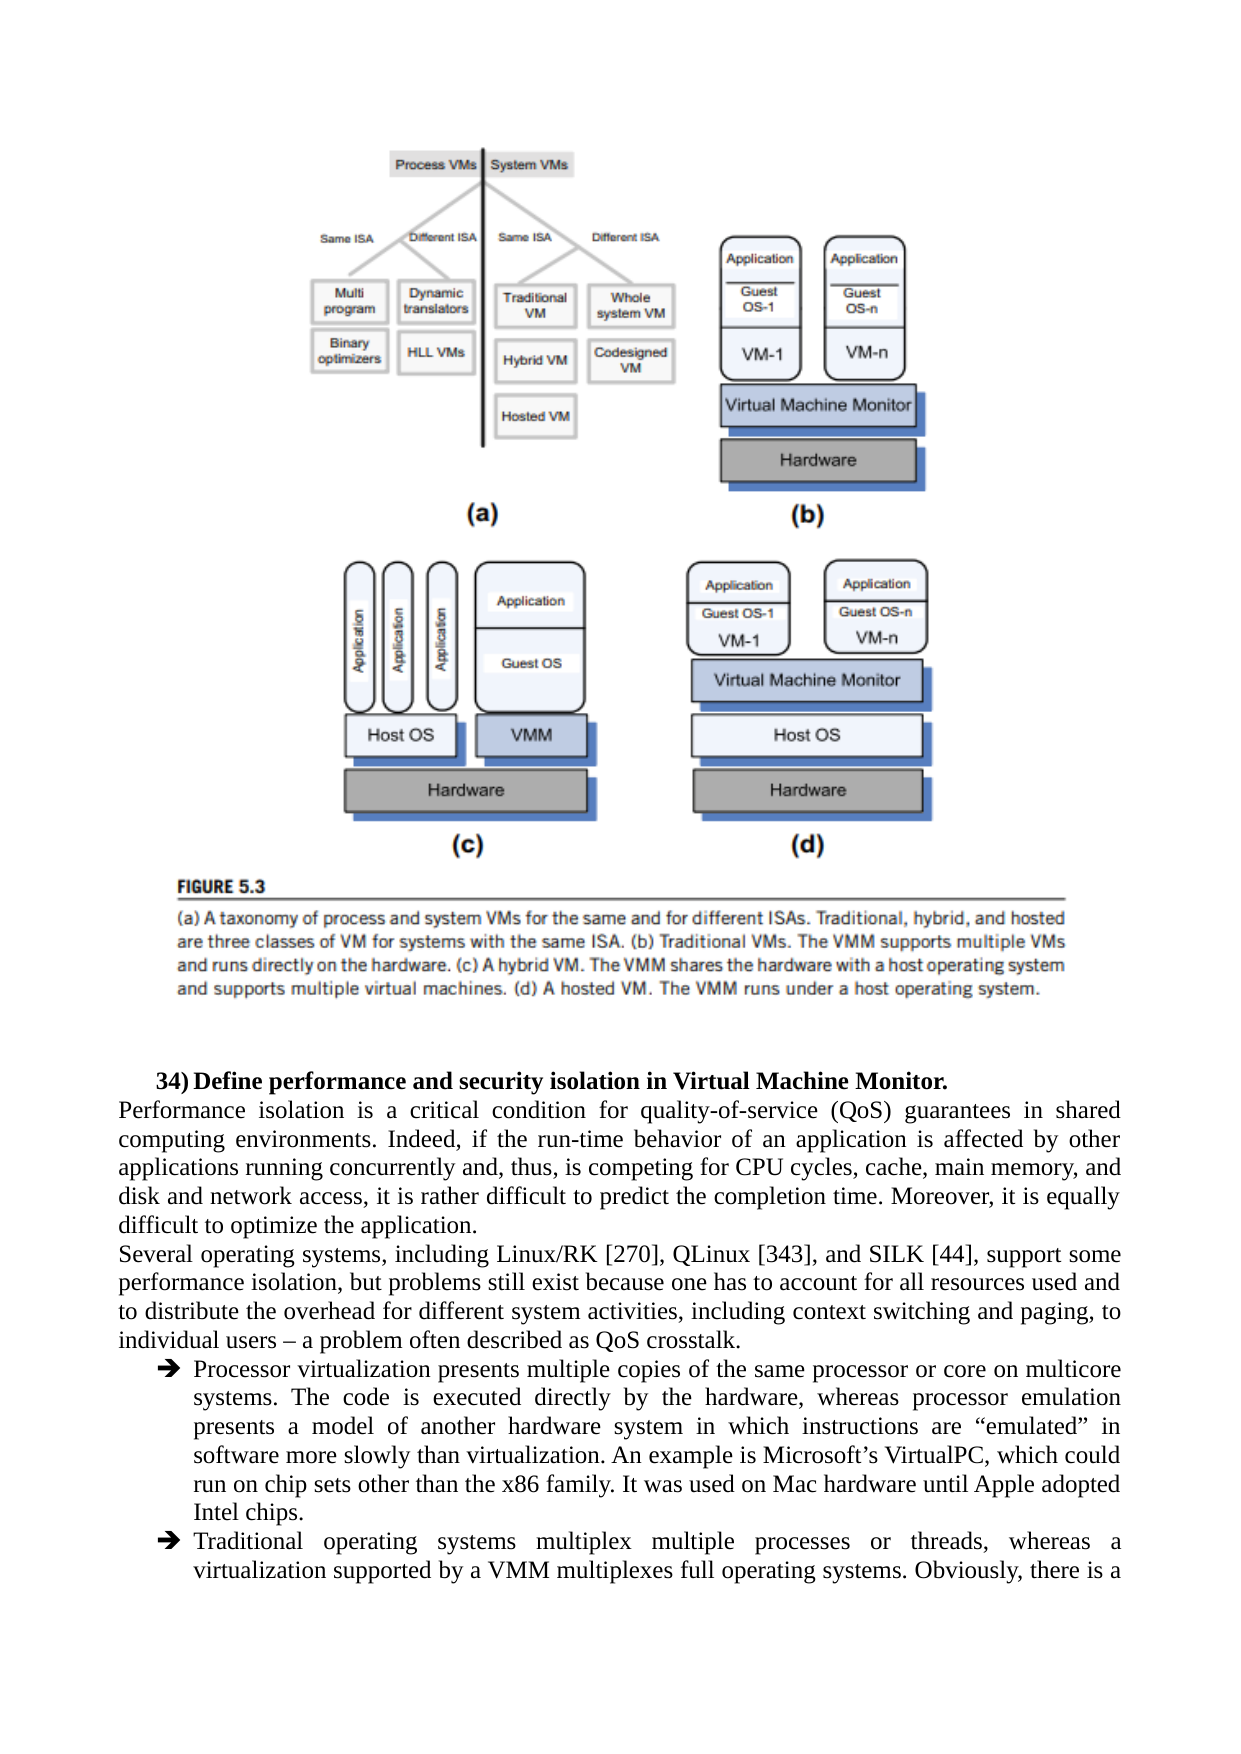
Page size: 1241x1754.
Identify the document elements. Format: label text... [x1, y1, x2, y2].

text Several operating systems, including Linux/RK [270], QLinux [343], and SILK [44], support some performance isolation, but problems still exist because one has to account for all resources used and to distribute the overhead for different system activities, including context switching and paging, to individual users – a problem often described as QoS crosstalk. [118, 1239, 1122, 1354]
list Processor virtualization presents multiple copies of the same processor or core on multicore systems. The code is executed directly by the hardware, whereas processor emulation presents a model of another hardware system in which instructions are “emulated” in software more slowly than virtualization. An example is Microsoft’s VirtualPC, which could run on chip sets other than the x86 family. It was used on Mac hardware until Apple adopted Intel chips. [156, 1354, 1122, 1526]
list Define performance and security isolation in Virtual Machine Monitor. [156, 1066, 1122, 1095]
list Traditional operating systems multiplex multiple processes or threads, whereas a virtualization supported by a VMM multiplexes full operating systems. Obviously, there is a [156, 1526, 1122, 1584]
picture [154, 118, 1086, 1009]
text Performance isolation is a critical condition for quality-of-service (QoS) guarantees in shared computing environments. Indeed, if the run-time behavior of an application is affected by other applications running concurrently and, thus, is competing for CPU cycles, cache, main memory, and disk and network access, it is rather difficult to predict the completion time. Moreover, it is equally difficult to optimize the application. [118, 1095, 1122, 1239]
